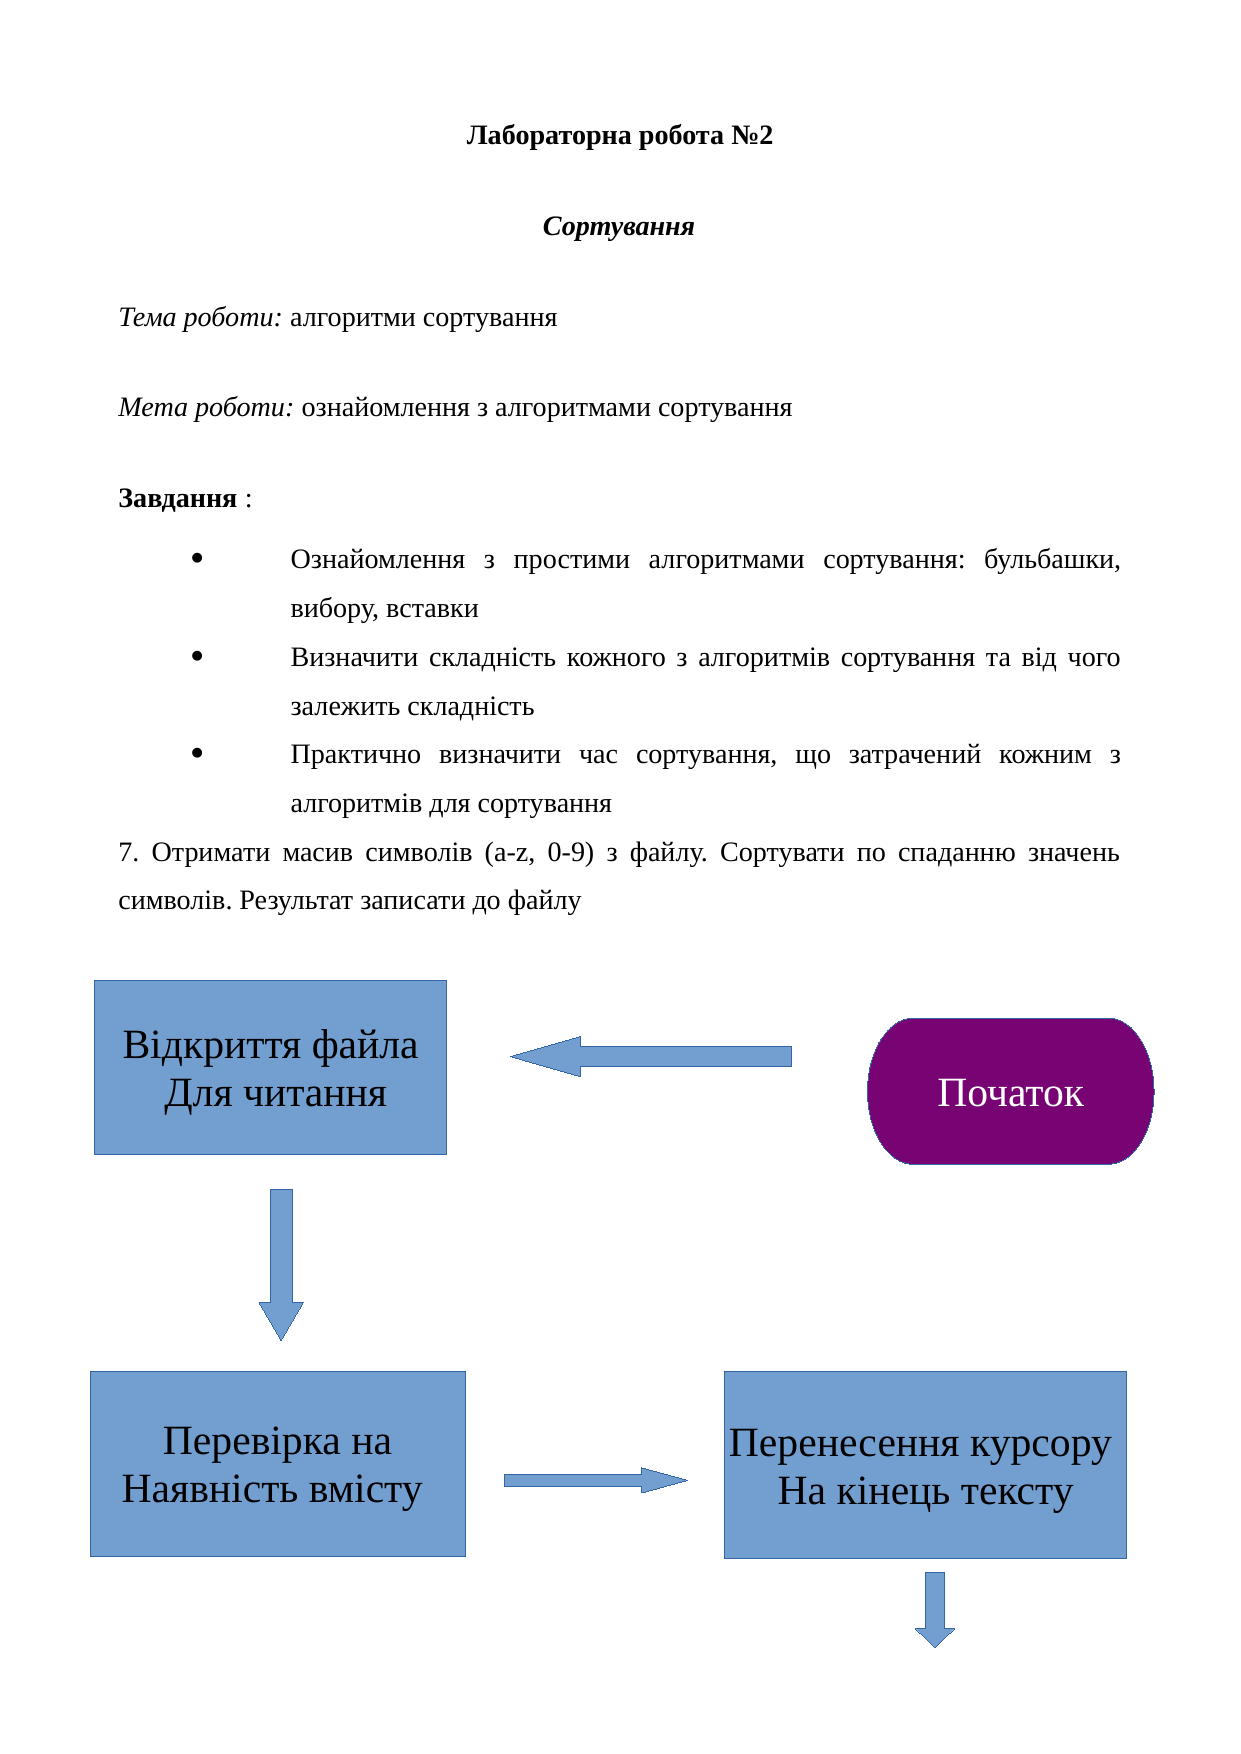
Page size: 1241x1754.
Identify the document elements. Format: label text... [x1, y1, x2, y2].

text Лабораторна робота №2 [118, 118, 1122, 151]
text Завдання : [118, 481, 1122, 513]
text 7. Отримати масив символів (a-z, 0-9) з файлу. Сортувати по спаданню значень символів. Результат записати до файлу [118, 835, 1122, 916]
text Сортування [118, 209, 1122, 241]
text Мета роботи: ознайомлення з алгоритмами сортування [118, 390, 1122, 423]
list Ознайомлення з простими алгоритмами сортування: бульбашки, вибору, вставки [192, 543, 1122, 624]
list Практично визначити час сортування, що затрачений кожним з алгоритмів для сортування [192, 737, 1122, 819]
list Визначити складність кожного з алгоритмів сортування та від чого залежить складність [192, 640, 1122, 721]
text Тема роботи: алгоритми сортування [118, 299, 1122, 332]
